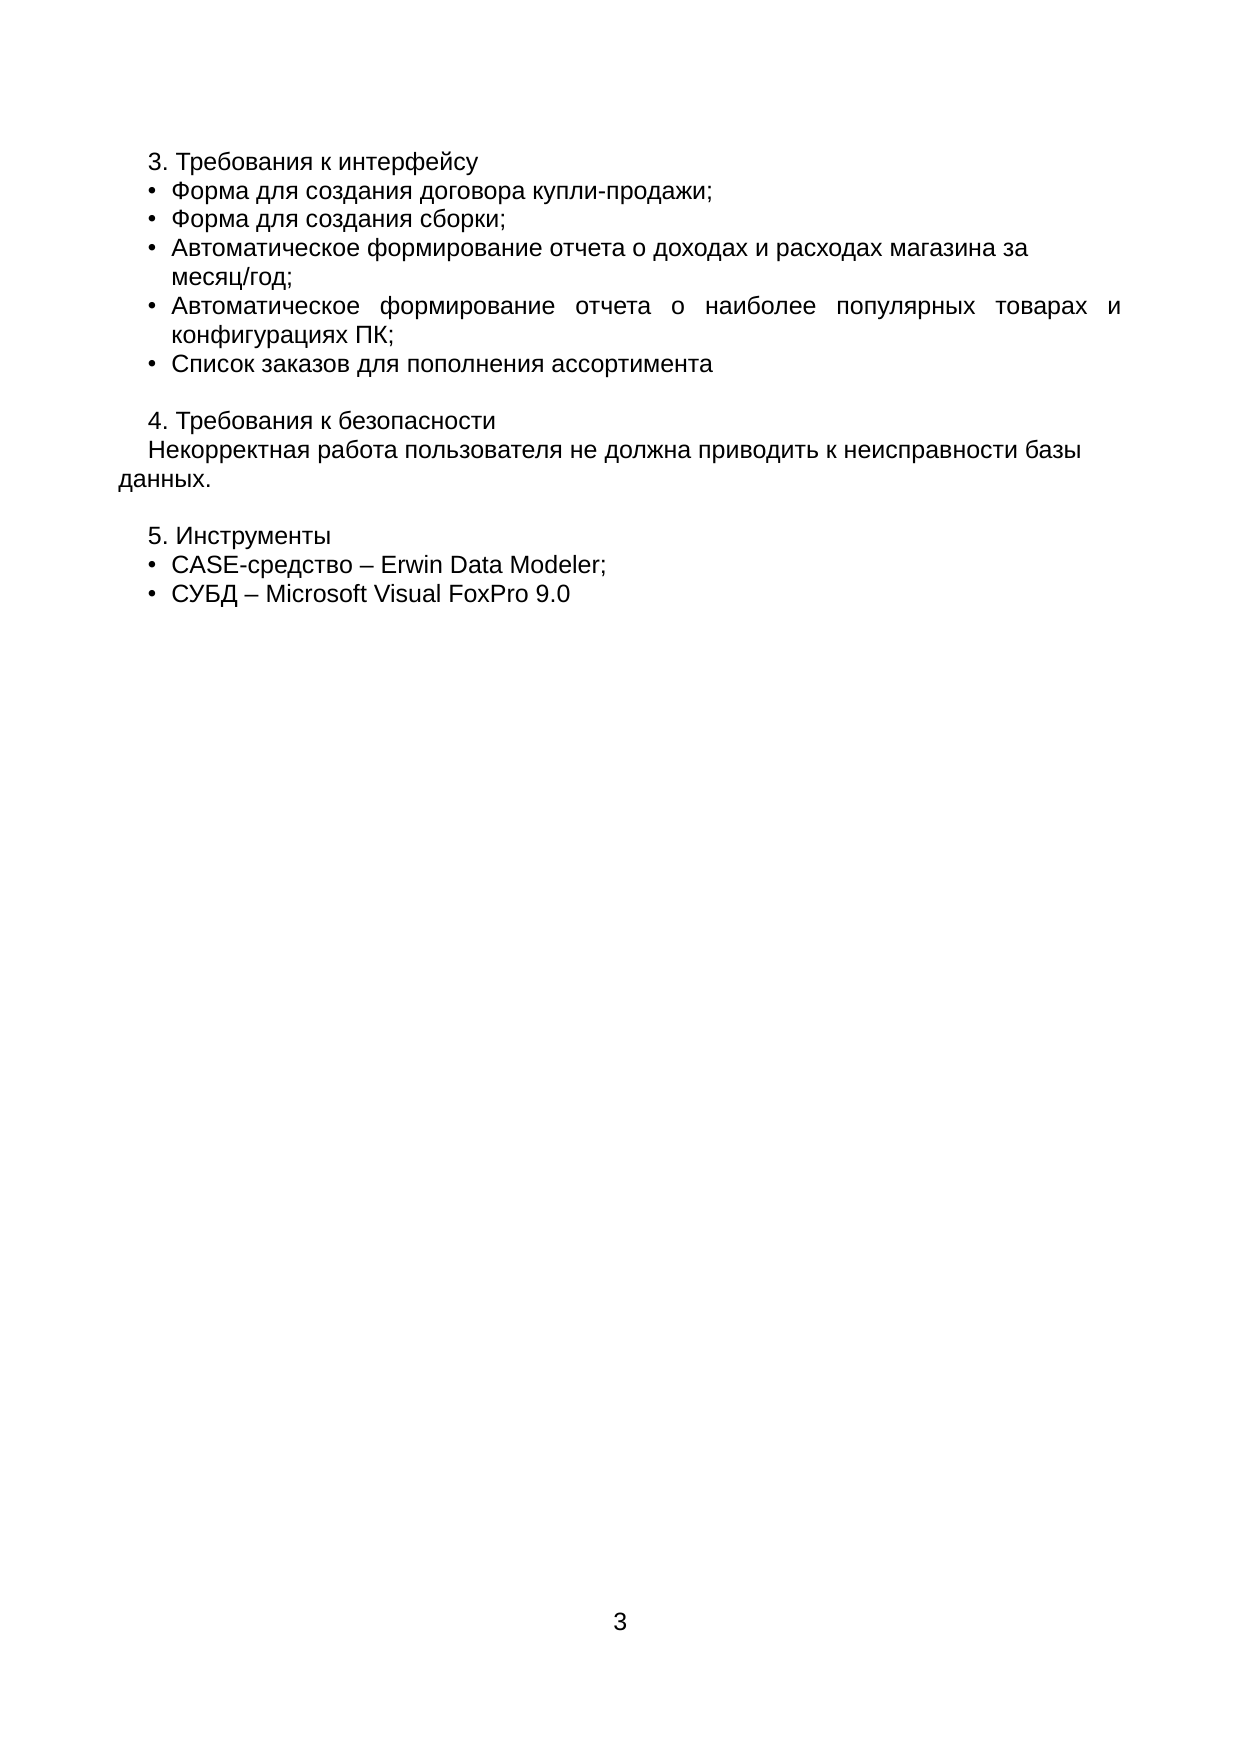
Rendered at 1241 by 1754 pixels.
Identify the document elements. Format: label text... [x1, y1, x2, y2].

text 5. Инструменты [118, 521, 1122, 550]
list СУБД – Microsoft Visual FoxPro 9.0 [148, 579, 1122, 608]
list Список заказов для пополнения ассортимента [148, 348, 1122, 377]
list CASE-средство – Erwin Data Modeler; [148, 550, 1122, 579]
text 3. Требования к интерфейсу [118, 147, 1122, 176]
list Автоматическое формирование отчета о доходах и расходах магазина за месяц/год; [148, 233, 1122, 291]
list Автоматическое формирование отчета о наиболее популярных товарах и конфигурациях ПК; [148, 291, 1122, 348]
text Некорректная работа пользователя не должна приводить к неисправности базы данных. [118, 435, 1122, 492]
text 4. Требования к безопасности [118, 406, 1122, 435]
list Форма для создания сборки; [148, 204, 1122, 233]
list Форма для создания договора купли-продажи; [148, 176, 1122, 204]
